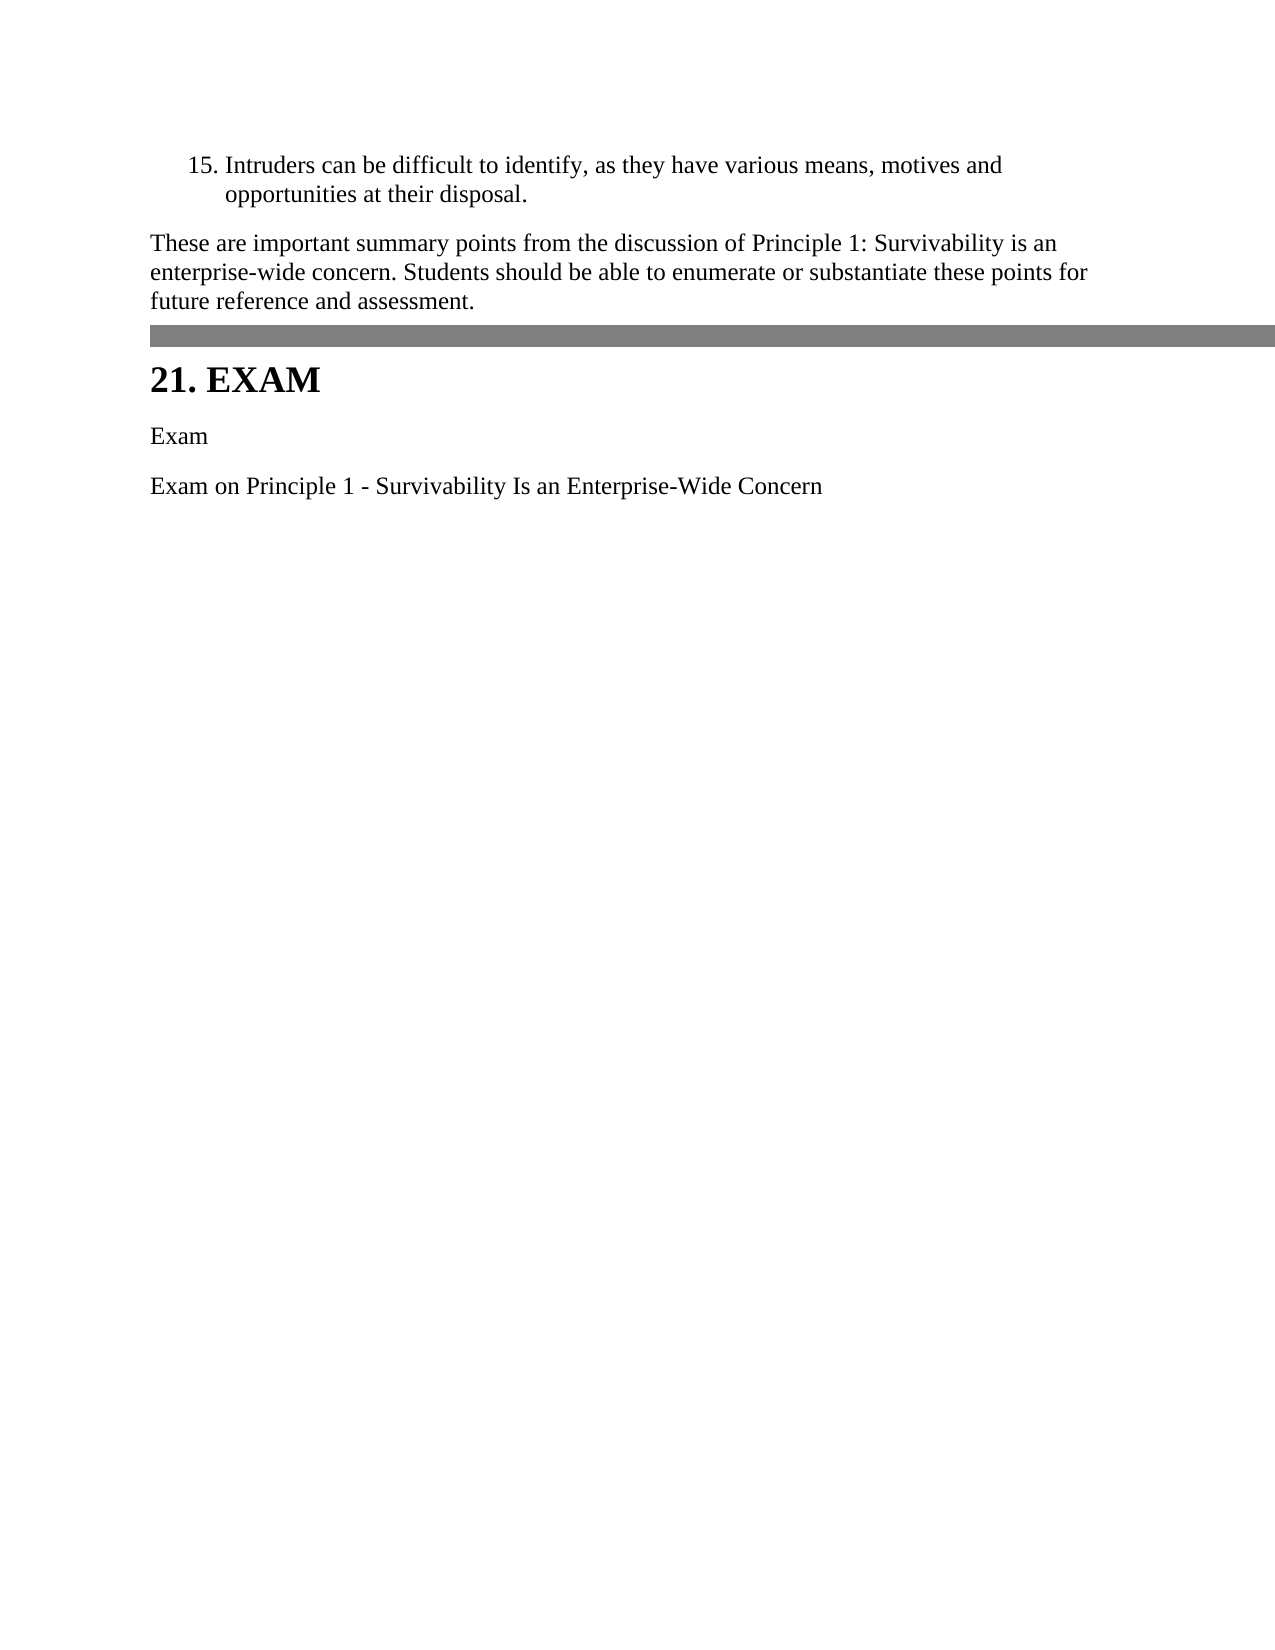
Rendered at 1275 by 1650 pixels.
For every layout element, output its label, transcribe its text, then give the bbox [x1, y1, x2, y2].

text Exam on Principle 1 - Survivability Is an Enterprise-Wide Concern [150, 471, 1125, 499]
list Intruders can be difficult to identify, as they have various means, motives and opportunities at their disposal. [187, 150, 1125, 207]
subtitle 21. EXAM [150, 357, 1125, 400]
text These are important summary points from the discussion of Principle 1: Survivability is an enterprise-wide concern. Students should be able to enumerate or substantiate these points for future reference and assessment. [150, 228, 1125, 314]
text Exam [150, 421, 1125, 450]
